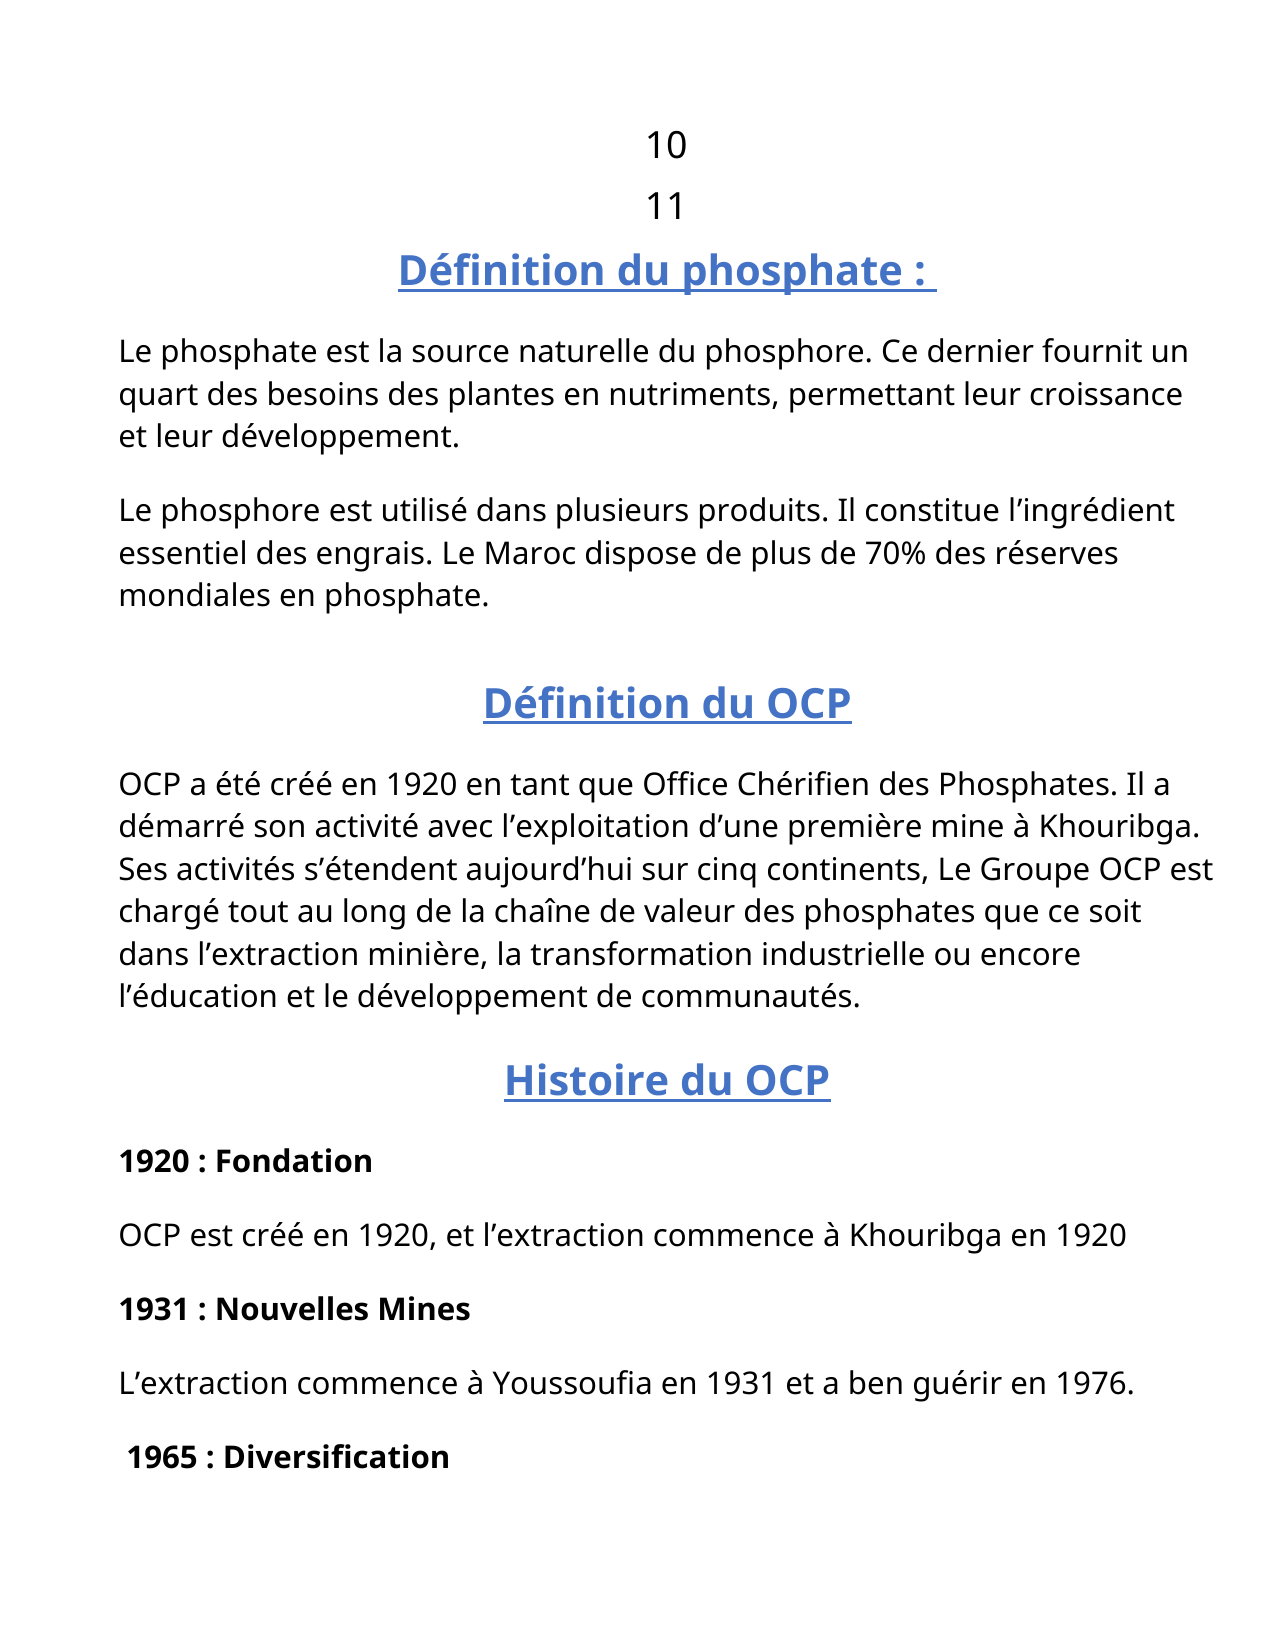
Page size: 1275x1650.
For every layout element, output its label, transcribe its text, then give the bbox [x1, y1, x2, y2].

text Le phosphate est la source naturelle du phosphore. Ce dernier fournit un quart des besoins des plantes en nutriments, permettant leur croissance et leur développement. [118, 329, 1216, 457]
text 1965 : Diversification [118, 1434, 1216, 1477]
text Définition du OCP [118, 673, 1216, 730]
text 1920 : Fondation [118, 1139, 1216, 1182]
text L’extraction commence à Youssoufia en 1931 et a ben guérir en 1976. [118, 1361, 1216, 1403]
text 1931 : Nouvelles Mines [118, 1287, 1216, 1329]
text Histoire du OCP [118, 1051, 1216, 1108]
text OCP a été créé en 1920 en tant que Office Chérifien des Phosphates. Il a démarré son activité avec l’exploitation d’une première mine à Khouribga. Ses activités s’étendent aujourd’hui sur cinq continents, Le Groupe OCP est chargé tout au long de la chaîne de valeur des phosphates que ce soit dans l’extraction minière, la transformation industrielle ou encore l’éducation et le développement de communautés. [118, 761, 1216, 1017]
text OCP est créé en 1920, et l’extraction commence à Khouribga en 1920 [118, 1213, 1216, 1256]
text Le phosphore est utilisé dans plusieurs produits. Il constitue l’ingrédient essentiel des engrais. Le Maroc dispose de plus de 70% des réserves mondiales en phosphate. [118, 488, 1216, 616]
text Définition du phosphate : [118, 241, 1216, 298]
